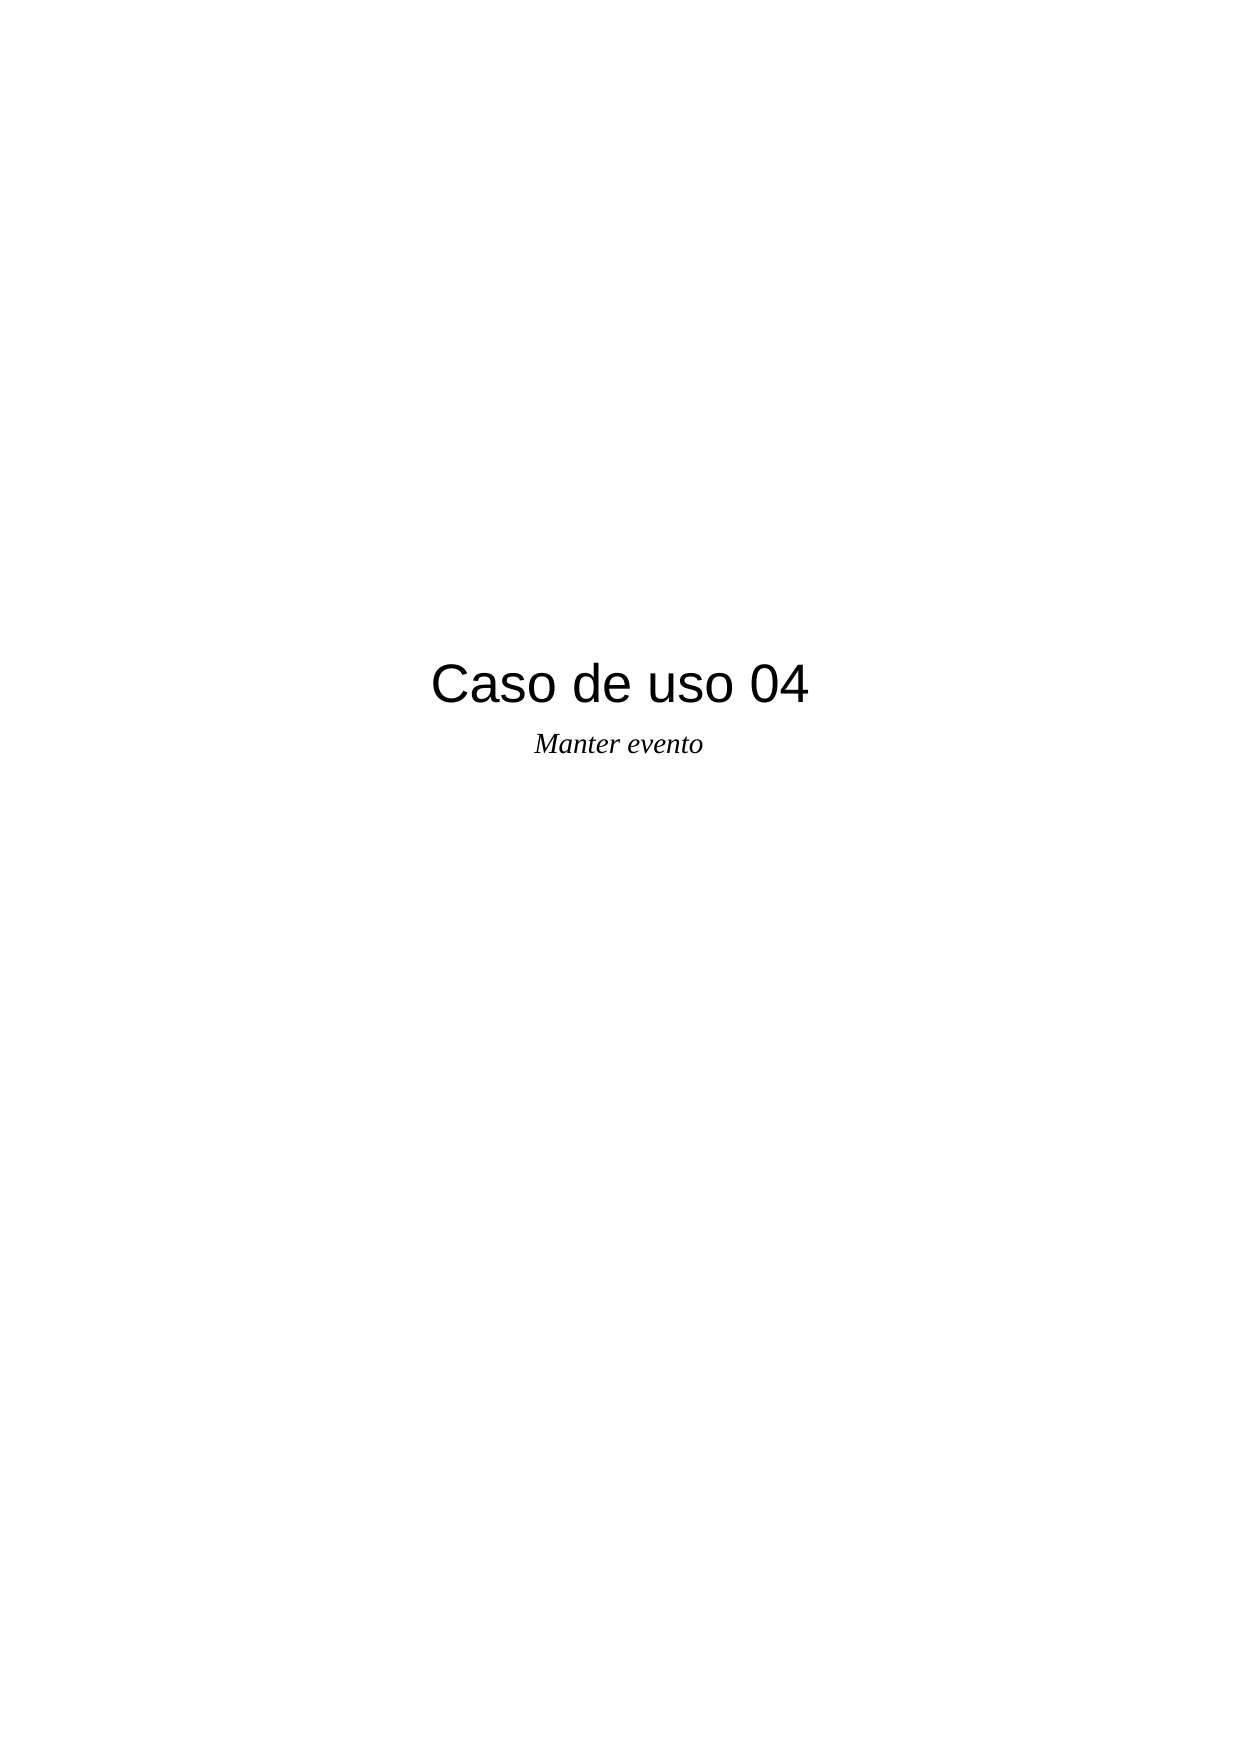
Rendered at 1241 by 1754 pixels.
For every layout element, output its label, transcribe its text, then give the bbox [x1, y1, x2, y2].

text Manter evento [118, 726, 1122, 759]
text Caso de uso 04 [118, 651, 1122, 713]
